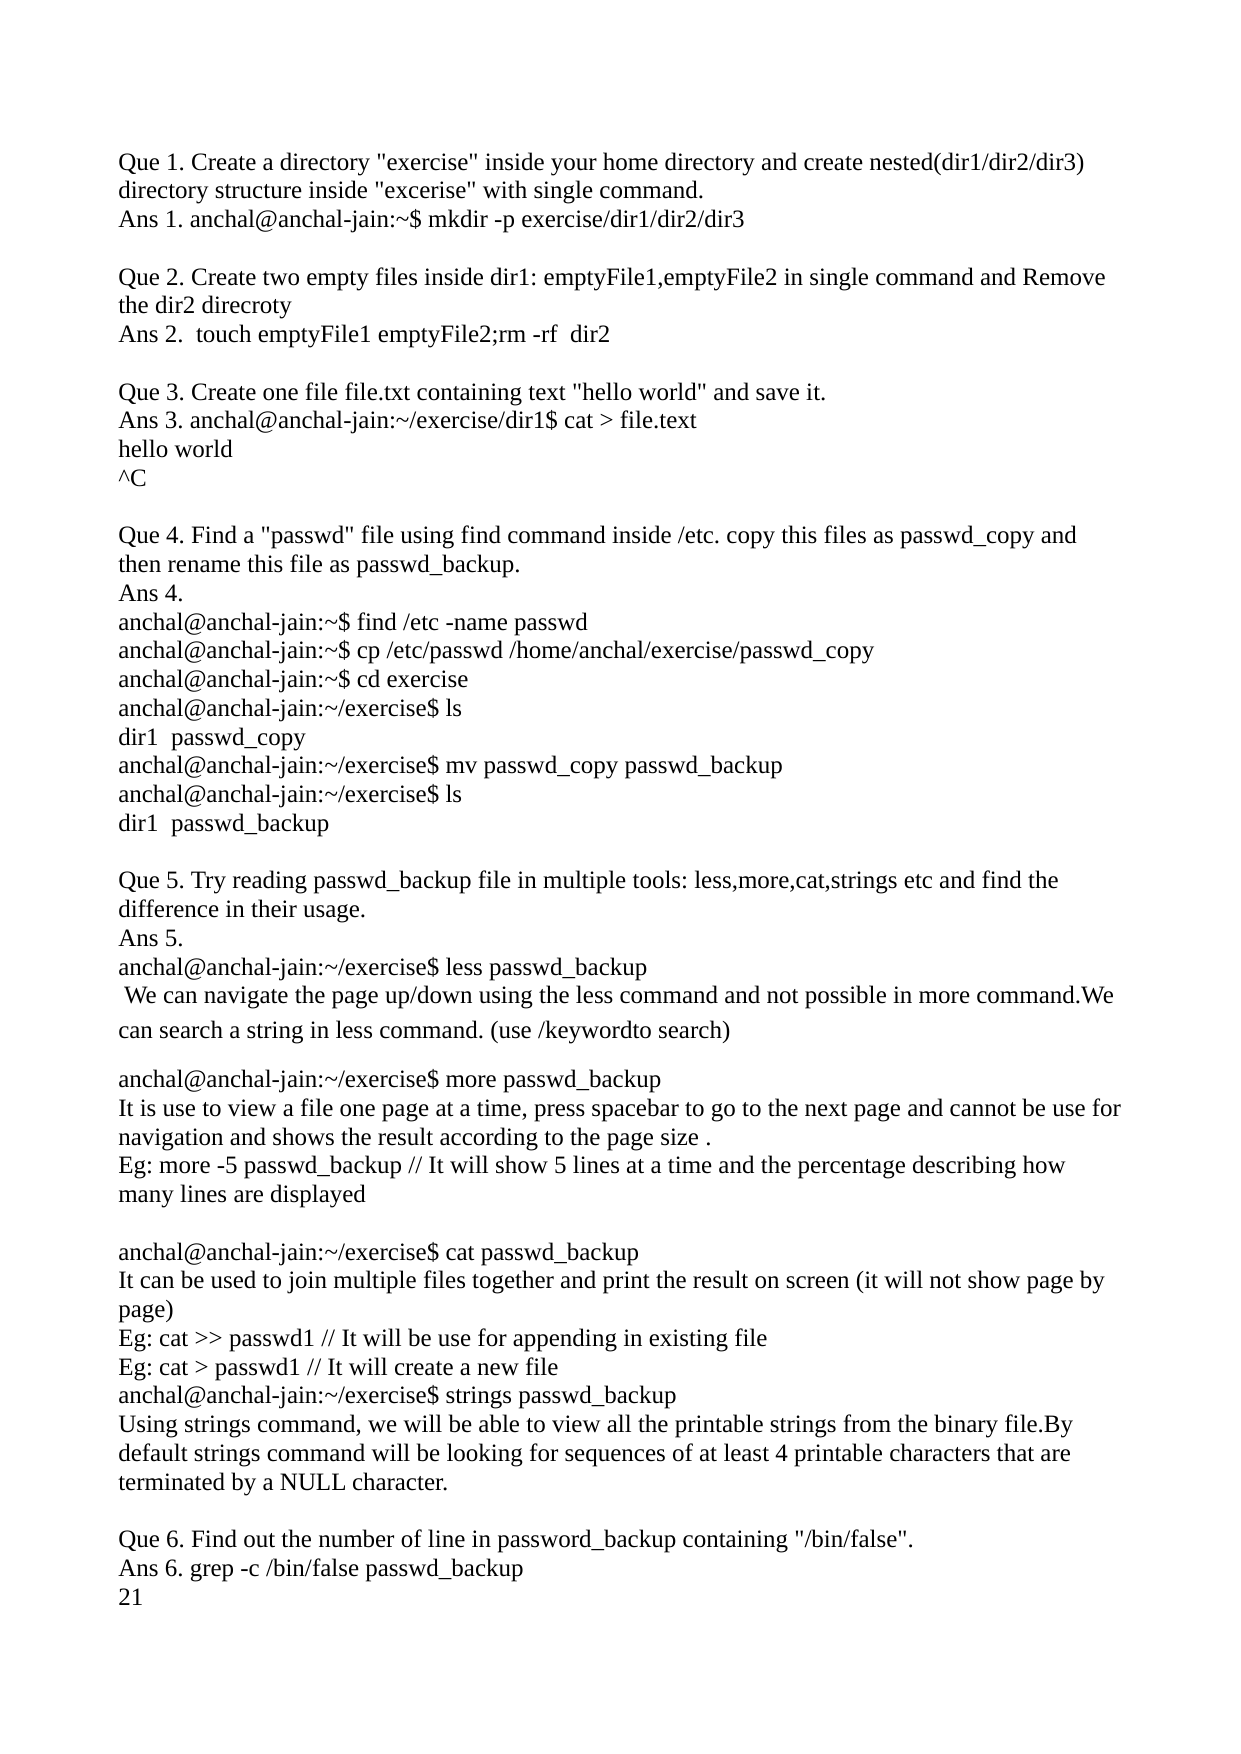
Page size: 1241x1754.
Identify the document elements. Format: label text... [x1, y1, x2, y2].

text dir1 passwd_copy [118, 722, 1122, 751]
text Que 1. Create a directory "exercise" inside your home directory and create nested(dir1/dir2/dir3) directory structure inside "excerise" with single command. [118, 147, 1122, 204]
text anchal@anchal-jain:~$ cp /etc/passwd /home/anchal/exercise/passwd_copy [118, 636, 1122, 664]
text anchal@anchal-jain:~/exercise$ mv passwd_copy passwd_backup [118, 751, 1122, 779]
text anchal@anchal-jain:~/exercise$ strings passwd_backup [118, 1380, 1122, 1409]
text Eg: more -5 passwd_backup // It will show 5 lines at a time and the percentage describing how many lines are displayed [118, 1150, 1122, 1208]
text anchal@anchal-jain:~/exercise$ ls [118, 779, 1122, 808]
text hello world [118, 434, 1122, 463]
text Using strings command, we will be able to view all the printable strings from the binary file.By default strings command will be looking for sequences of at least 4 printable characters that are terminated by a NULL character. [118, 1409, 1122, 1495]
text 21 [118, 1582, 1122, 1610]
text Eg: cat > passwd1 // It will create a new file [118, 1352, 1122, 1380]
text Ans 3. anchal@anchal-jain:~/exercise/dir1$ cat > file.text [118, 406, 1122, 434]
text We can navigate the page up/down using the less command and not possible in more command.We can search a string in less command. (use /keywordto search) [118, 981, 1122, 1044]
text Ans 4. [118, 578, 1122, 607]
text Que 3. Create one file file.txt containing text "hello world" and save it. [118, 377, 1122, 406]
text anchal@anchal-jain:~/exercise$ ls [118, 693, 1122, 722]
text Ans 1. anchal@anchal-jain:~$ mkdir -p exercise/dir1/dir2/dir3 [118, 204, 1122, 233]
text anchal@anchal-jain:~$ find /etc -name passwd [118, 607, 1122, 636]
text ^C [118, 463, 1122, 492]
text Ans 5. [118, 923, 1122, 952]
text anchal@anchal-jain:~/exercise$ less passwd_backup [118, 952, 1122, 981]
text Que 4. Find a "passwd" file using find command inside /etc. copy this files as passwd_copy and then rename this file as passwd_backup. [118, 521, 1122, 578]
text anchal@anchal-jain:~/exercise$ more passwd_backup [118, 1064, 1122, 1093]
text anchal@anchal-jain:~/exercise$ cat passwd_backup [118, 1237, 1122, 1265]
text Que 5. Try reading passwd_backup file in multiple tools: less,more,cat,strings etc and find the difference in their usage. [118, 866, 1122, 923]
text Que 2. Create two empty files inside dir1: emptyFile1,emptyFile2 in single command and Remove the dir2 direcroty [118, 262, 1122, 319]
text It is use to view a file one page at a time, press spacebar to go to the next page and cannot be use for navigation and shows the result according to the page size . [118, 1093, 1122, 1150]
text dir1 passwd_backup [118, 808, 1122, 837]
text Ans 6. grep -c /bin/false passwd_backup [118, 1553, 1122, 1582]
text Que 6. Find out the number of line in password_backup containing "/bin/false". [118, 1524, 1122, 1553]
text It can be used to join multiple files together and print the result on screen (it will not show page by page) [118, 1265, 1122, 1323]
text Ans 2. touch emptyFile1 emptyFile2;rm -rf dir2 [118, 319, 1122, 348]
text anchal@anchal-jain:~$ cd exercise [118, 664, 1122, 693]
text Eg: cat >> passwd1 // It will be use for appending in existing file [118, 1323, 1122, 1352]
